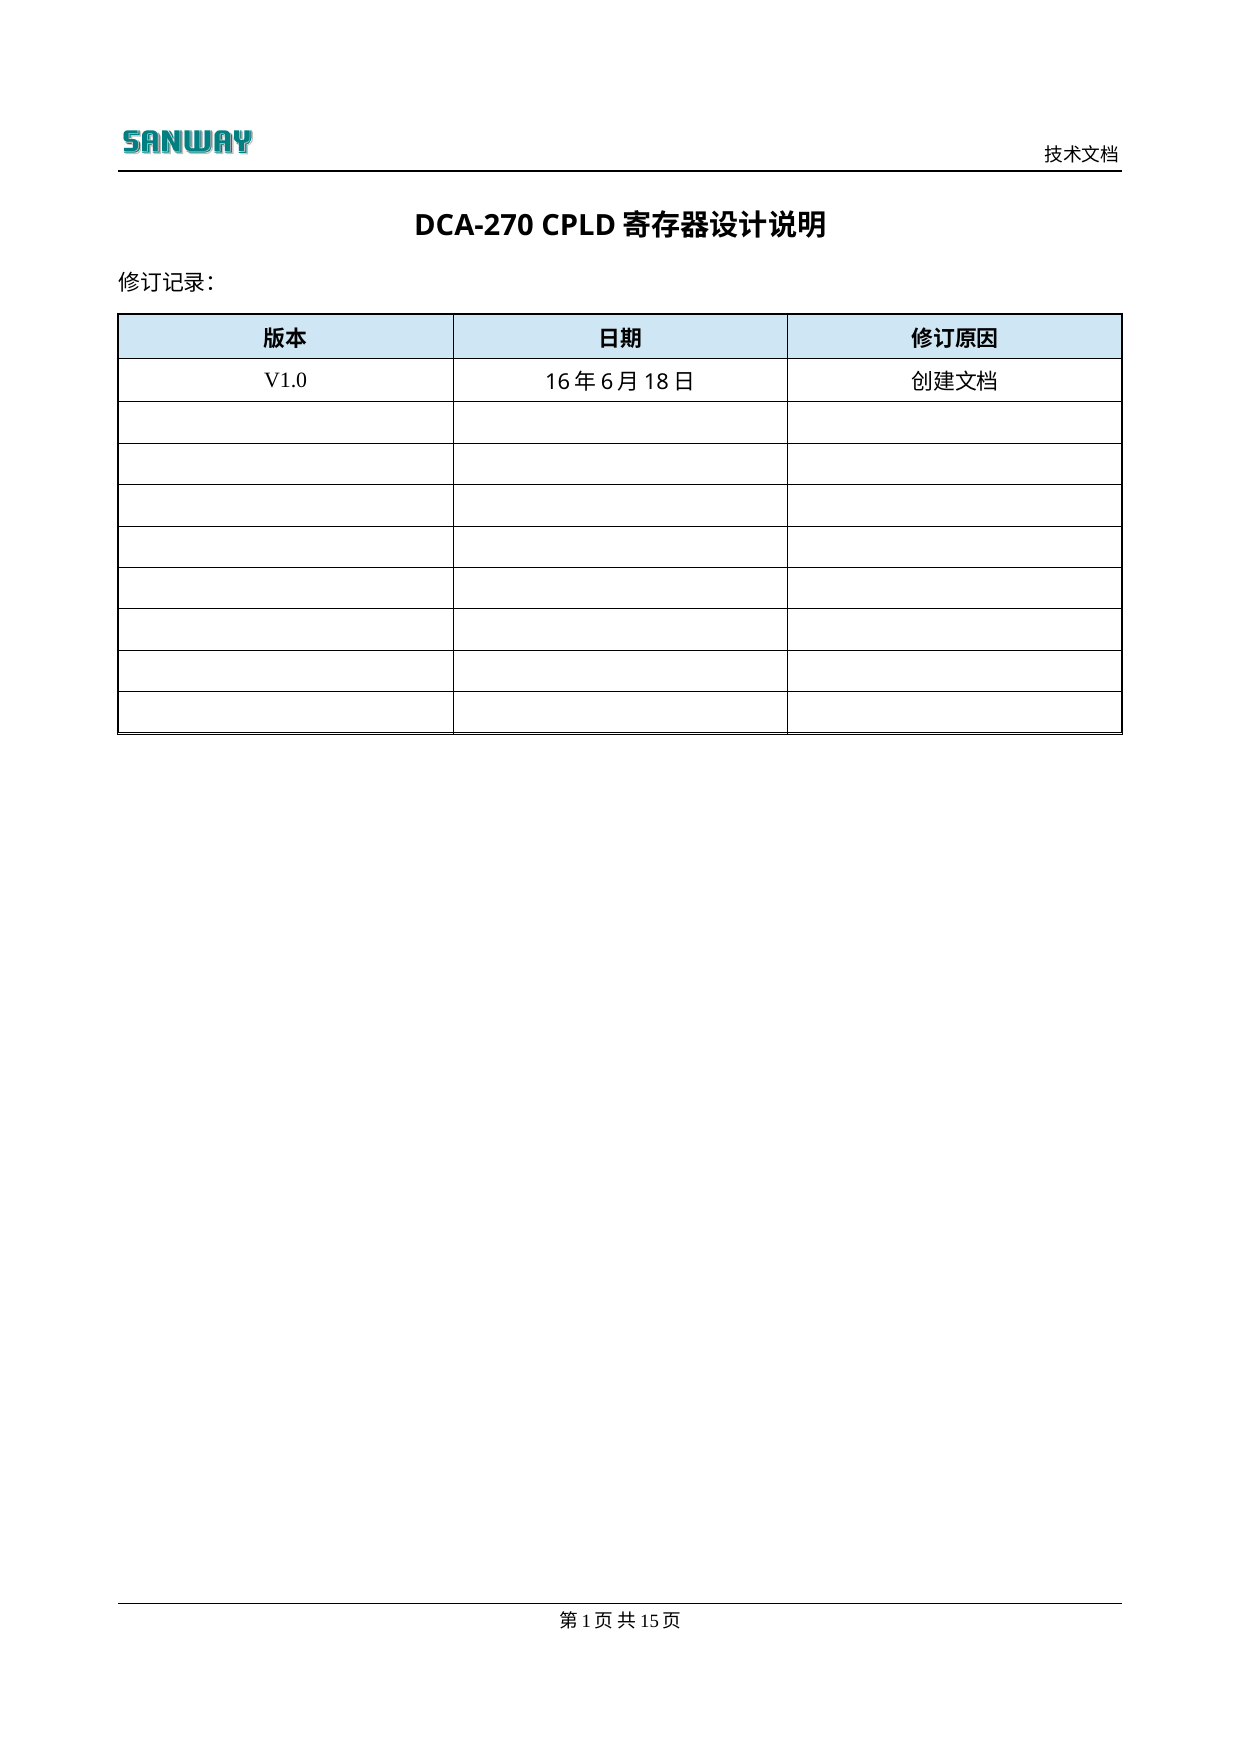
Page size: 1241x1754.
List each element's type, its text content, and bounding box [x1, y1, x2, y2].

table_cell [788, 568, 1121, 608]
table_header 日期 [454, 315, 787, 358]
table_cell 16年6月18日 [454, 359, 787, 401]
table_cell [454, 609, 787, 649]
table_header 修订原因 [788, 315, 1121, 358]
table_cell [788, 609, 1121, 649]
table_cell [454, 568, 787, 608]
table_cell [454, 527, 787, 567]
table_cell [119, 609, 453, 649]
table_cell [454, 651, 787, 691]
text 修订记录： [118, 265, 1122, 297]
table_cell [788, 651, 1121, 691]
table_cell [788, 444, 1121, 484]
text DCA-270 CPLD寄存器设计说明 [118, 202, 1122, 244]
table_cell [119, 485, 453, 526]
table_cell [788, 402, 1121, 443]
table_cell [119, 527, 453, 567]
table_cell [454, 692, 787, 732]
table_header 版本 [119, 315, 453, 358]
table_cell [119, 568, 453, 608]
table_cell 创建文档 [788, 359, 1121, 401]
table_cell [119, 444, 453, 484]
table_cell [454, 444, 787, 484]
table_cell [788, 527, 1121, 567]
table_cell [454, 402, 787, 443]
table_cell [454, 485, 787, 526]
table_cell [119, 651, 453, 691]
table_cell [788, 485, 1121, 526]
table_cell [788, 692, 1121, 732]
table_cell V1.0 [119, 359, 453, 401]
table_cell [119, 692, 453, 732]
table_cell [119, 402, 453, 443]
